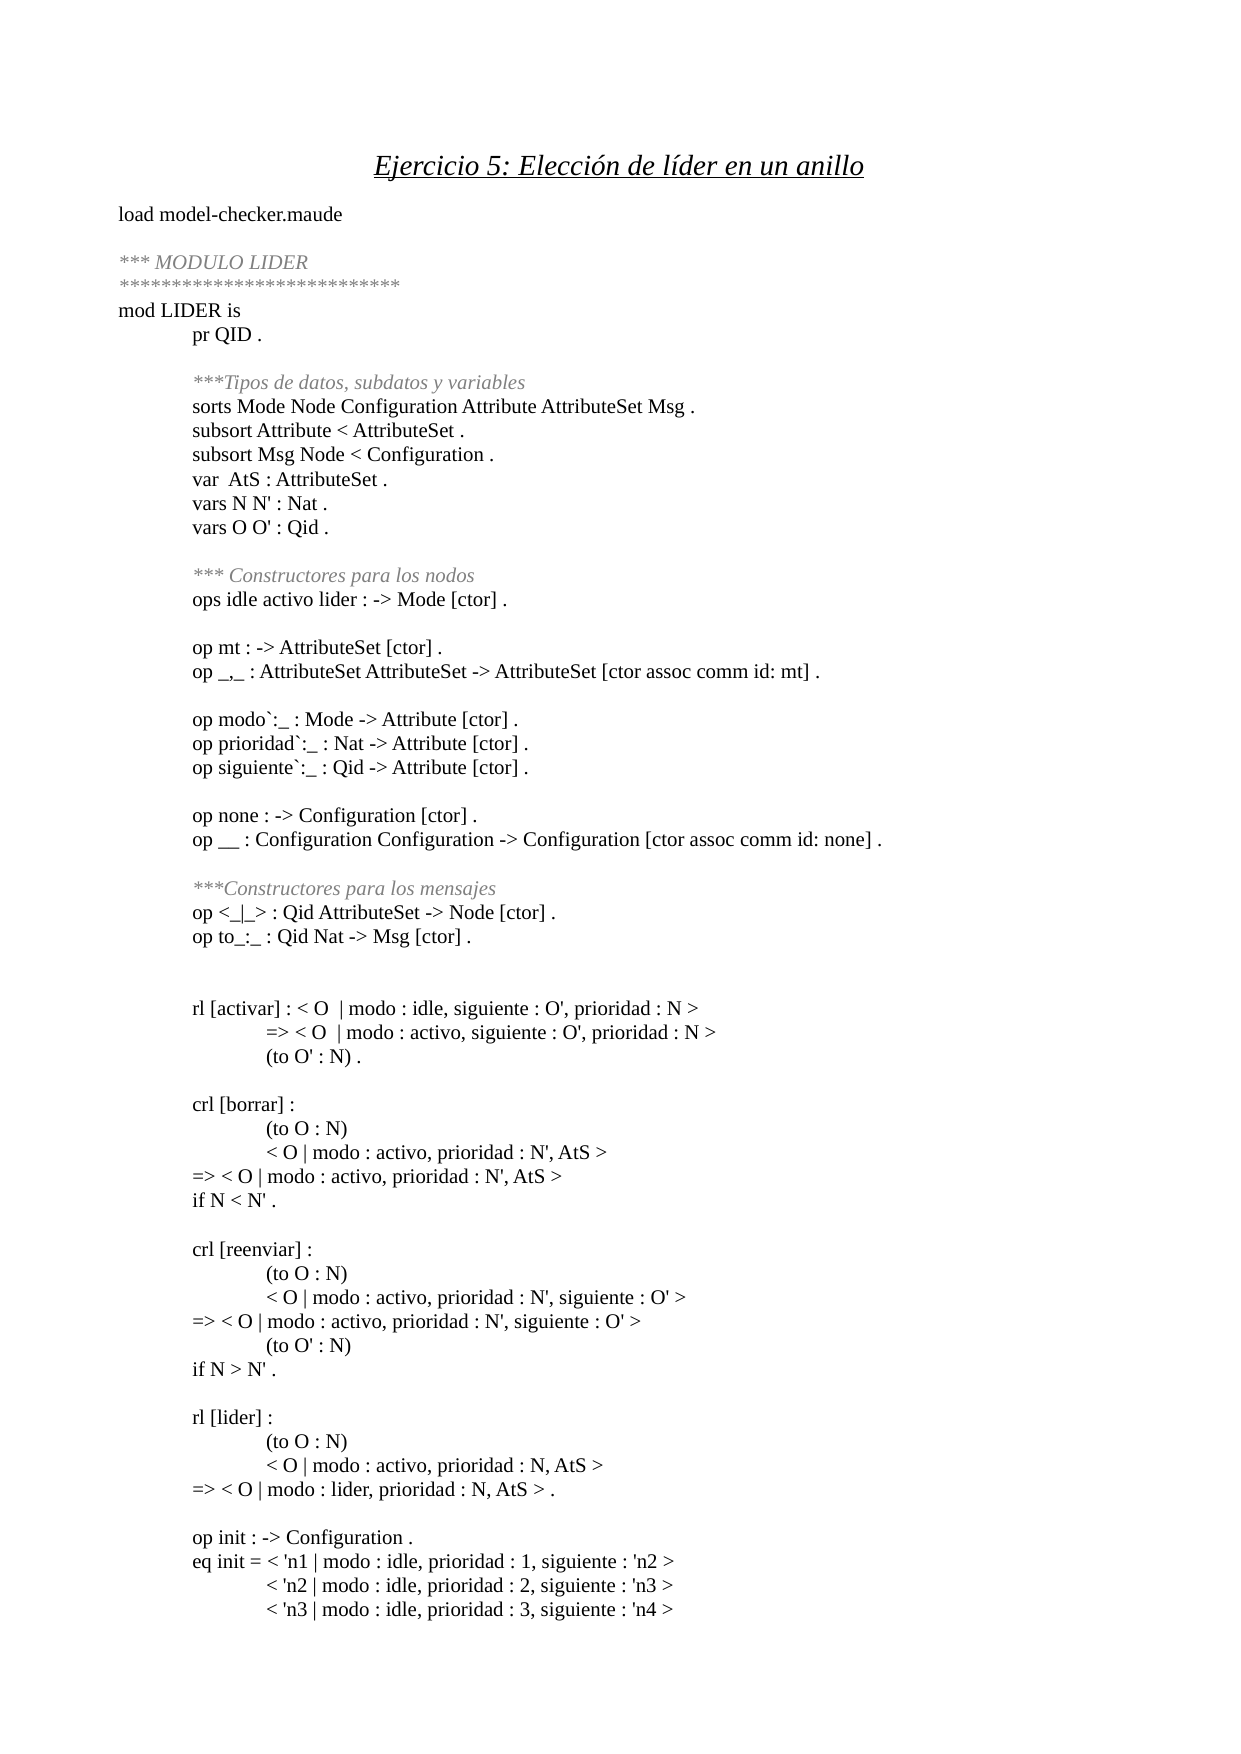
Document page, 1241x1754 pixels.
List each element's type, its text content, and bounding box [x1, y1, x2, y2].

text ***Constructores para los mensajes [118, 876, 1122, 899]
text subsort Msg Node < Configuration . [118, 442, 1122, 466]
text var AtS : AttributeSet . [118, 466, 1122, 491]
text < O | modo : activo, prioridad : N, AtS > [118, 1453, 1122, 1477]
text => < O | modo : activo, siguiente : O', prioridad : N > [118, 1020, 1122, 1044]
text op init : -> Configuration . [118, 1525, 1122, 1549]
text *** Constructores para los nodos [118, 563, 1122, 587]
text < O | modo : activo, prioridad : N', AtS > [118, 1140, 1122, 1164]
text (to O : N) [118, 1429, 1122, 1453]
text < 'n3 | modo : idle, prioridad : 3, siguiente : 'n4 > [118, 1597, 1122, 1621]
text (to O' : N) . [118, 1044, 1122, 1068]
text => < O | modo : activo, prioridad : N', AtS > [118, 1164, 1122, 1188]
text sorts Mode Node Configuration Attribute AttributeSet Msg . [118, 394, 1122, 418]
text < O | modo : activo, prioridad : N', siguiente : O' > [118, 1284, 1122, 1309]
text (to O : N) [118, 1261, 1122, 1284]
text => < O | modo : lider, prioridad : N, AtS > . [118, 1477, 1122, 1501]
text op mt : -> AttributeSet [ctor] . [118, 635, 1122, 659]
text < 'n2 | modo : idle, prioridad : 2, siguiente : 'n3 > [118, 1573, 1122, 1597]
text op prioridad`:_ : Nat -> Attribute [ctor] . [118, 731, 1122, 755]
text op siguiente`:_ : Qid -> Attribute [ctor] . [118, 755, 1122, 779]
text (to O' : N) [118, 1333, 1122, 1357]
text crl [reenviar] : [118, 1236, 1122, 1261]
text rl [lider] : [118, 1405, 1122, 1429]
text op _,_ : AttributeSet AttributeSet -> AttributeSet [ctor assoc comm id: mt] . [118, 659, 1122, 683]
text ops idle activo lider : -> Mode [ctor] . [118, 587, 1122, 611]
text op <_|_> : Qid AttributeSet -> Node [ctor] . [118, 899, 1122, 924]
text vars N N' : Nat . [118, 491, 1122, 514]
text mod LIDER is [118, 298, 1122, 322]
text => < O | modo : activo, prioridad : N', siguiente : O' > [118, 1309, 1122, 1333]
text op modo`:_ : Mode -> Attribute [ctor] . [118, 707, 1122, 731]
text if N < N' . [118, 1188, 1122, 1212]
text rl [activar] : < O | modo : idle, siguiente : O', prioridad : N > [118, 996, 1122, 1020]
text *************************** [118, 274, 1122, 298]
text op to_:_ : Qid Nat -> Msg [ctor] . [118, 924, 1122, 948]
text load model-checker.maude [118, 202, 1122, 226]
text op __ : Configuration Configuration -> Configuration [ctor assoc comm id: none] . [118, 827, 1122, 851]
text *** MODULO LIDER [118, 250, 1122, 274]
text op none : -> Configuration [ctor] . [118, 803, 1122, 827]
text vars O O' : Qid . [118, 514, 1122, 539]
text ***Tipos de datos, subdatos y variables [118, 370, 1122, 394]
text eq init = < 'n1 | modo : idle, prioridad : 1, siguiente : 'n2 > [118, 1549, 1122, 1573]
text crl [borrar] : [118, 1092, 1122, 1116]
text if N > N' . [118, 1357, 1122, 1381]
text subsort Attribute < AttributeSet . [118, 418, 1122, 442]
text (to O : N) [118, 1116, 1122, 1140]
text pr QID . [118, 322, 1122, 346]
text Ejercicio 5: Elección de líder en un anillo [118, 148, 1122, 181]
